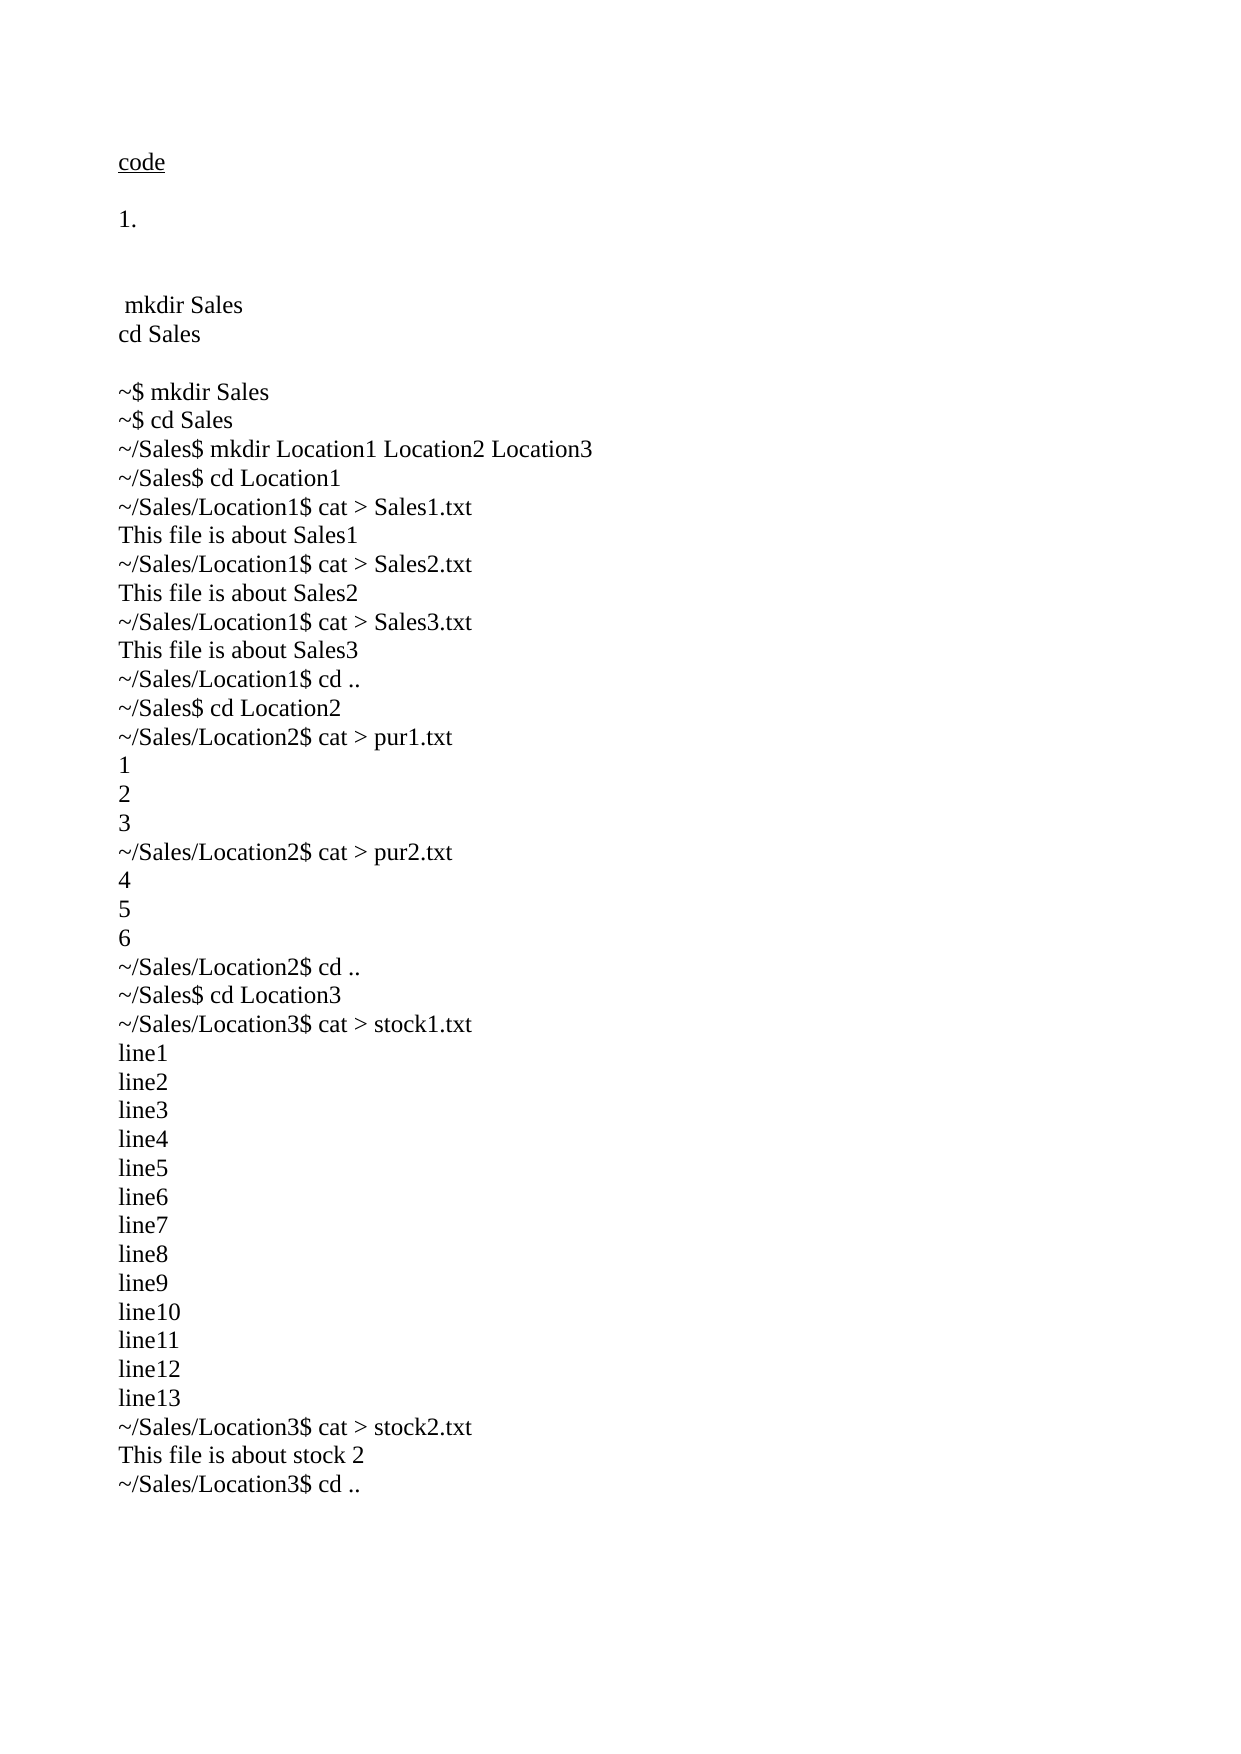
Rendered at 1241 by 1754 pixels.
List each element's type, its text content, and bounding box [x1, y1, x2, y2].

text line2 [118, 1067, 1122, 1096]
text line11 [118, 1326, 1122, 1354]
text This file is about Sales3 [118, 636, 1122, 664]
text This file is about Sales2 [118, 578, 1122, 607]
text 3 [118, 808, 1122, 837]
text ~/Sales$ cd Location3 [118, 981, 1122, 1009]
text 2 [118, 779, 1122, 808]
text line12 [118, 1354, 1122, 1383]
text ~/Sales/Location1$ cat > Sales3.txt [118, 607, 1122, 636]
text line5 [118, 1153, 1122, 1182]
text line7 [118, 1211, 1122, 1239]
text ~/Sales/Location3$ cd .. [118, 1469, 1122, 1498]
text ~/Sales/Location1$ cd .. [118, 664, 1122, 693]
text ~/Sales$ cd Location1 [118, 463, 1122, 492]
text code [118, 147, 1122, 176]
text line9 [118, 1268, 1122, 1297]
text ~/Sales/Location2$ cat > pur2.txt [118, 837, 1122, 866]
text 6 [118, 923, 1122, 952]
text ~/Sales/Location3$ cat > stock1.txt [118, 1009, 1122, 1038]
text line1 [118, 1038, 1122, 1067]
text mkdir Sales [118, 291, 1122, 319]
text ~$ cd Sales [118, 406, 1122, 434]
text ~/Sales/Location2$ cd .. [118, 952, 1122, 981]
text line4 [118, 1124, 1122, 1153]
text line6 [118, 1182, 1122, 1211]
text line3 [118, 1096, 1122, 1124]
text ~/Sales$ cd Location2 [118, 693, 1122, 722]
text cd Sales [118, 319, 1122, 348]
text This file is about stock 2 [118, 1441, 1122, 1469]
text line10 [118, 1297, 1122, 1326]
text ~/Sales$ mkdir Location1 Location2 Location3 [118, 434, 1122, 463]
text 1 [118, 751, 1122, 779]
text This file is about Sales1 [118, 521, 1122, 549]
text ~/Sales/Location3$ cat > stock2.txt [118, 1412, 1122, 1441]
text line8 [118, 1239, 1122, 1268]
text ~/Sales/Location2$ cat > pur1.txt [118, 722, 1122, 751]
text 5 [118, 894, 1122, 923]
text ~/Sales/Location1$ cat > Sales1.txt [118, 492, 1122, 521]
text ~/Sales/Location1$ cat > Sales2.txt [118, 549, 1122, 578]
text 4 [118, 866, 1122, 894]
text 1. [118, 204, 1122, 233]
text ~$ mkdir Sales [118, 377, 1122, 406]
text line13 [118, 1383, 1122, 1412]
